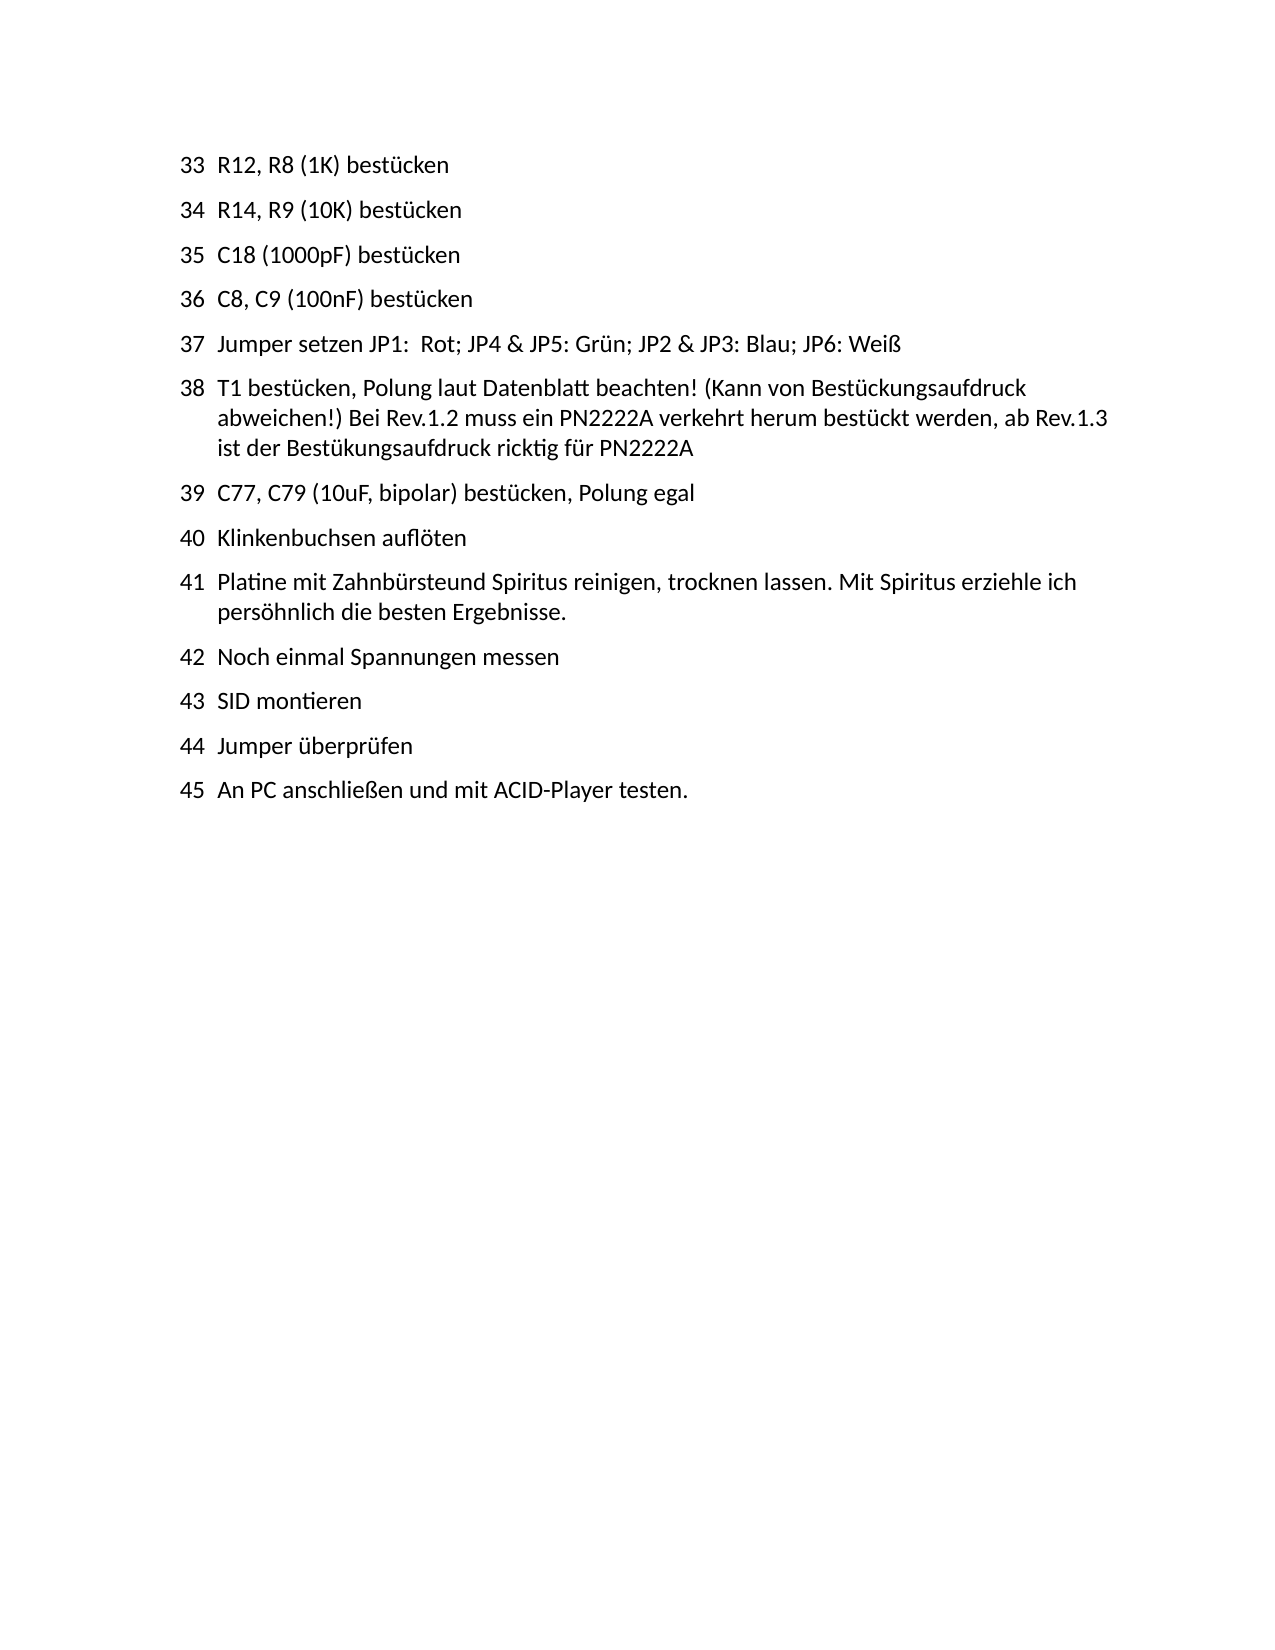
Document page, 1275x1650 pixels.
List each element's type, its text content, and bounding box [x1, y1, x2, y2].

list Noch einmal Spannungen messen [179, 641, 1125, 671]
list C77, C79 (10uF, bipolar) bestücken, Polung egal [179, 477, 1125, 507]
list An PC anschließen und mit ACID-Player testen. [179, 775, 1125, 805]
list R12, R8 (1K) bestücken [179, 150, 1125, 180]
list T1 bestücken, Polung laut Datenblatt beachten! (Kann von Bestückungsaufdruck abweichen!) Bei Rev.1.2 muss ein PN2222A verkehrt herum bestückt werden, ab Rev.1.3 ist der Bestükungsaufdruck ricktig für PN2222A [179, 373, 1125, 463]
list C18 (1000pF) bestücken [179, 239, 1125, 269]
list Jumper überprüfen [179, 730, 1125, 760]
list Klinkenbuchsen auflöten [179, 522, 1125, 552]
list Platine mit Zahnbürsteund Spiritus reinigen, trocknen lassen. Mit Spiritus erziehle ich persöhnlich die besten Ergebnisse. [179, 567, 1125, 627]
list SID montieren [179, 686, 1125, 716]
list R14, R9 (10K) bestücken [179, 194, 1125, 224]
list Jumper setzen JP1: Rot; JP4 & JP5: Grün; JP2 & JP3: Blau; JP6: Weiß [179, 328, 1125, 358]
list C8, C9 (100nF) bestücken [179, 284, 1125, 314]
